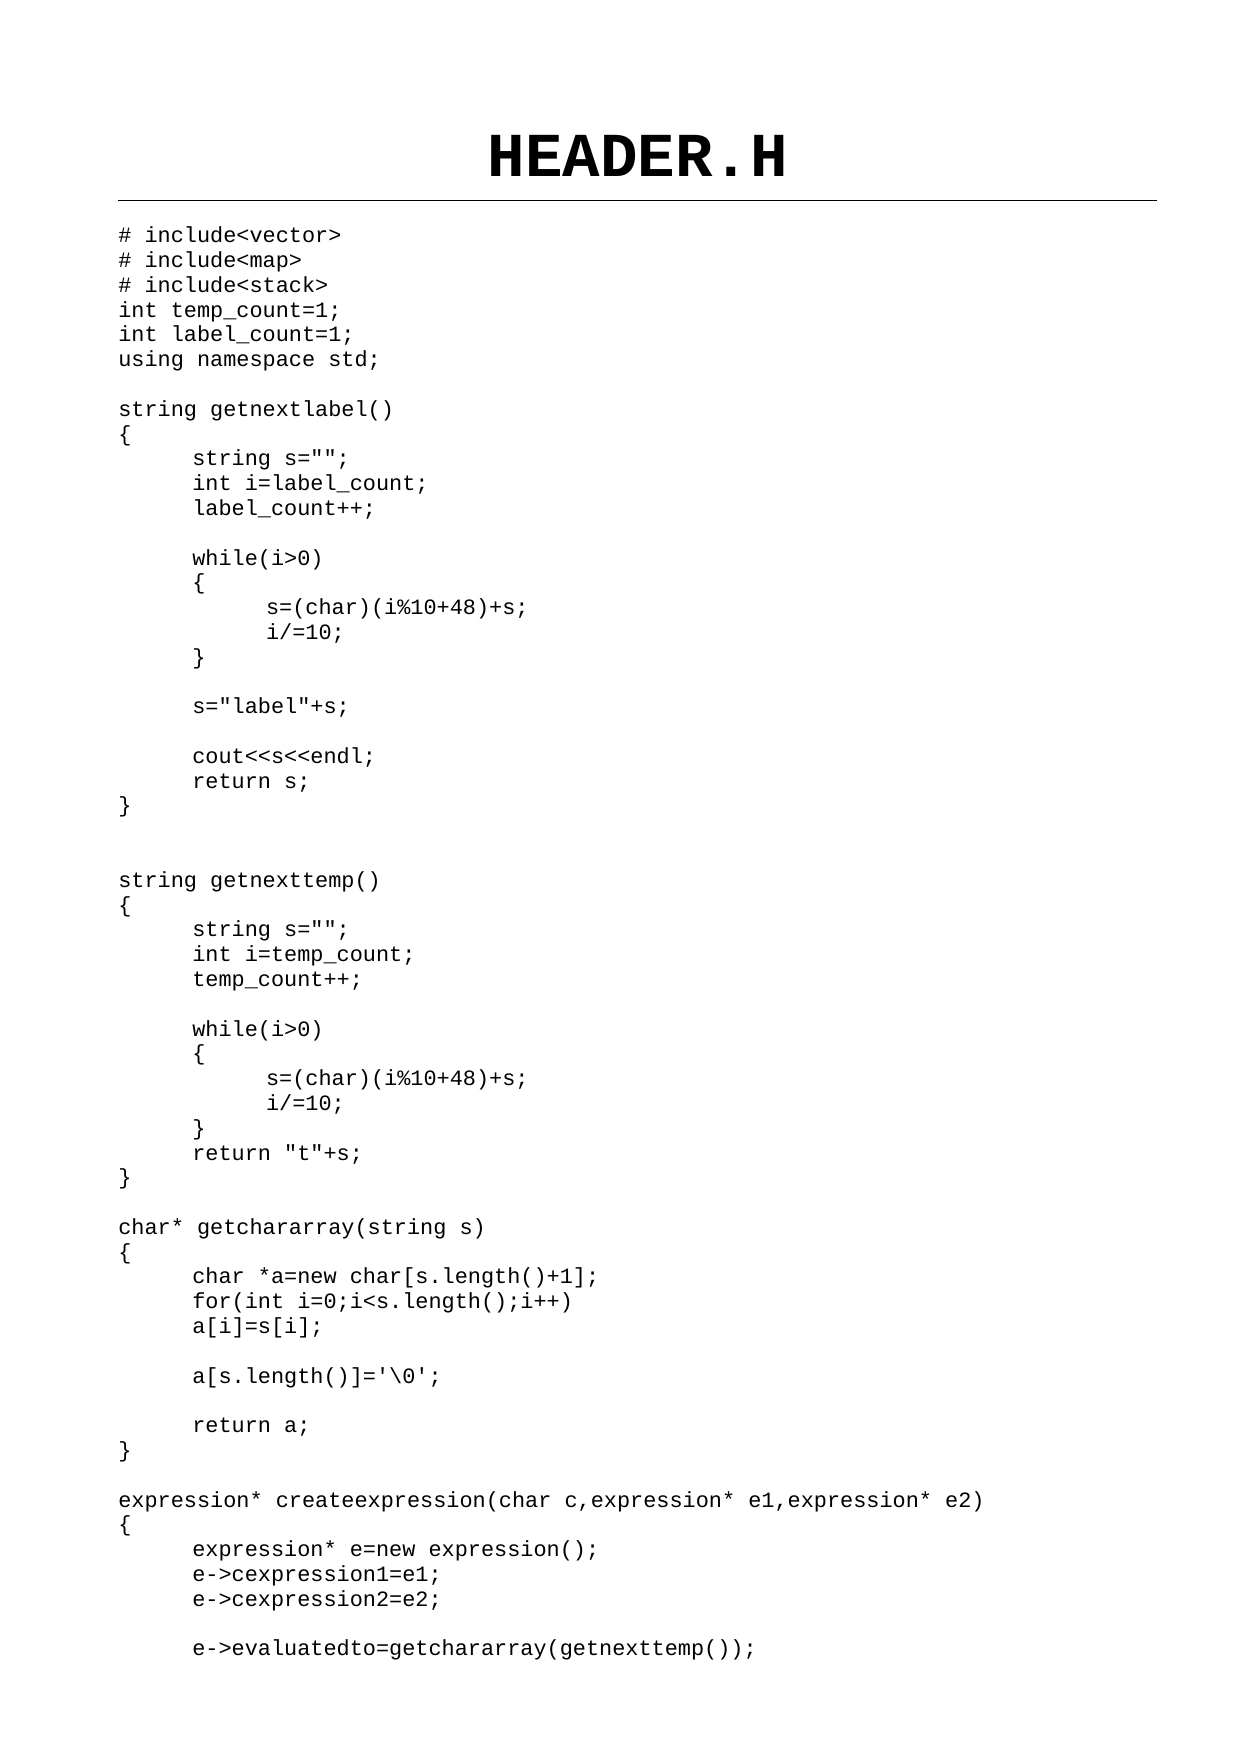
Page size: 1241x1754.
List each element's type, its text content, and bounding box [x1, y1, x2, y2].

text return s; [118, 770, 1157, 795]
text } [118, 1117, 1157, 1142]
text { [118, 423, 1157, 448]
text expression* e=new expression(); [118, 1538, 1157, 1563]
text a[s.length()]='\0'; [118, 1365, 1157, 1390]
text int i=label_count; [118, 472, 1157, 497]
text label_count++; [118, 497, 1157, 522]
text return a; [118, 1414, 1157, 1439]
text int i=temp_count; [118, 943, 1157, 968]
text s=(char)(i%10+48)+s; [118, 1067, 1157, 1092]
text } [118, 795, 1157, 819]
text { [118, 572, 1157, 596]
text temp_count++; [118, 968, 1157, 993]
text char* getchararray(string s) [118, 1216, 1157, 1241]
text s="label"+s; [118, 696, 1157, 720]
text { [118, 1514, 1157, 1538]
text } [118, 1439, 1157, 1464]
text i/=10; [118, 1092, 1157, 1117]
text int temp_count=1; [118, 299, 1157, 324]
text } [118, 646, 1157, 671]
text return "t"+s; [118, 1142, 1157, 1167]
text int label_count=1; [118, 324, 1157, 348]
text s=(char)(i%10+48)+s; [118, 596, 1157, 621]
text e->cexpression1=e1; [118, 1563, 1157, 1588]
text } [118, 1167, 1157, 1191]
text char *a=new char[s.length()+1]; [118, 1266, 1157, 1291]
text # include<stack> [118, 274, 1157, 299]
text i/=10; [118, 621, 1157, 646]
text { [118, 1241, 1157, 1266]
text while(i>0) [118, 1018, 1157, 1043]
text # include<vector> [118, 224, 1157, 249]
text string getnexttemp() [118, 869, 1157, 894]
text string s=""; [118, 448, 1157, 472]
text e->cexpression2=e2; [118, 1588, 1157, 1613]
text e->evaluatedto=getchararray(getnexttemp()); [118, 1638, 1157, 1662]
text { [118, 1043, 1157, 1067]
text HEADER.H [118, 124, 1157, 200]
text string s=""; [118, 919, 1157, 943]
text for(int i=0;i<s.length();i++) [118, 1291, 1157, 1315]
text using namespace std; [118, 348, 1157, 373]
text # include<map> [118, 249, 1157, 274]
text a[i]=s[i]; [118, 1315, 1157, 1340]
text while(i>0) [118, 547, 1157, 572]
text expression* createexpression(char c,expression* e1,expression* e2) [118, 1489, 1157, 1514]
text string getnextlabel() [118, 398, 1157, 423]
text { [118, 894, 1157, 919]
text cout<<s<<endl; [118, 745, 1157, 770]
